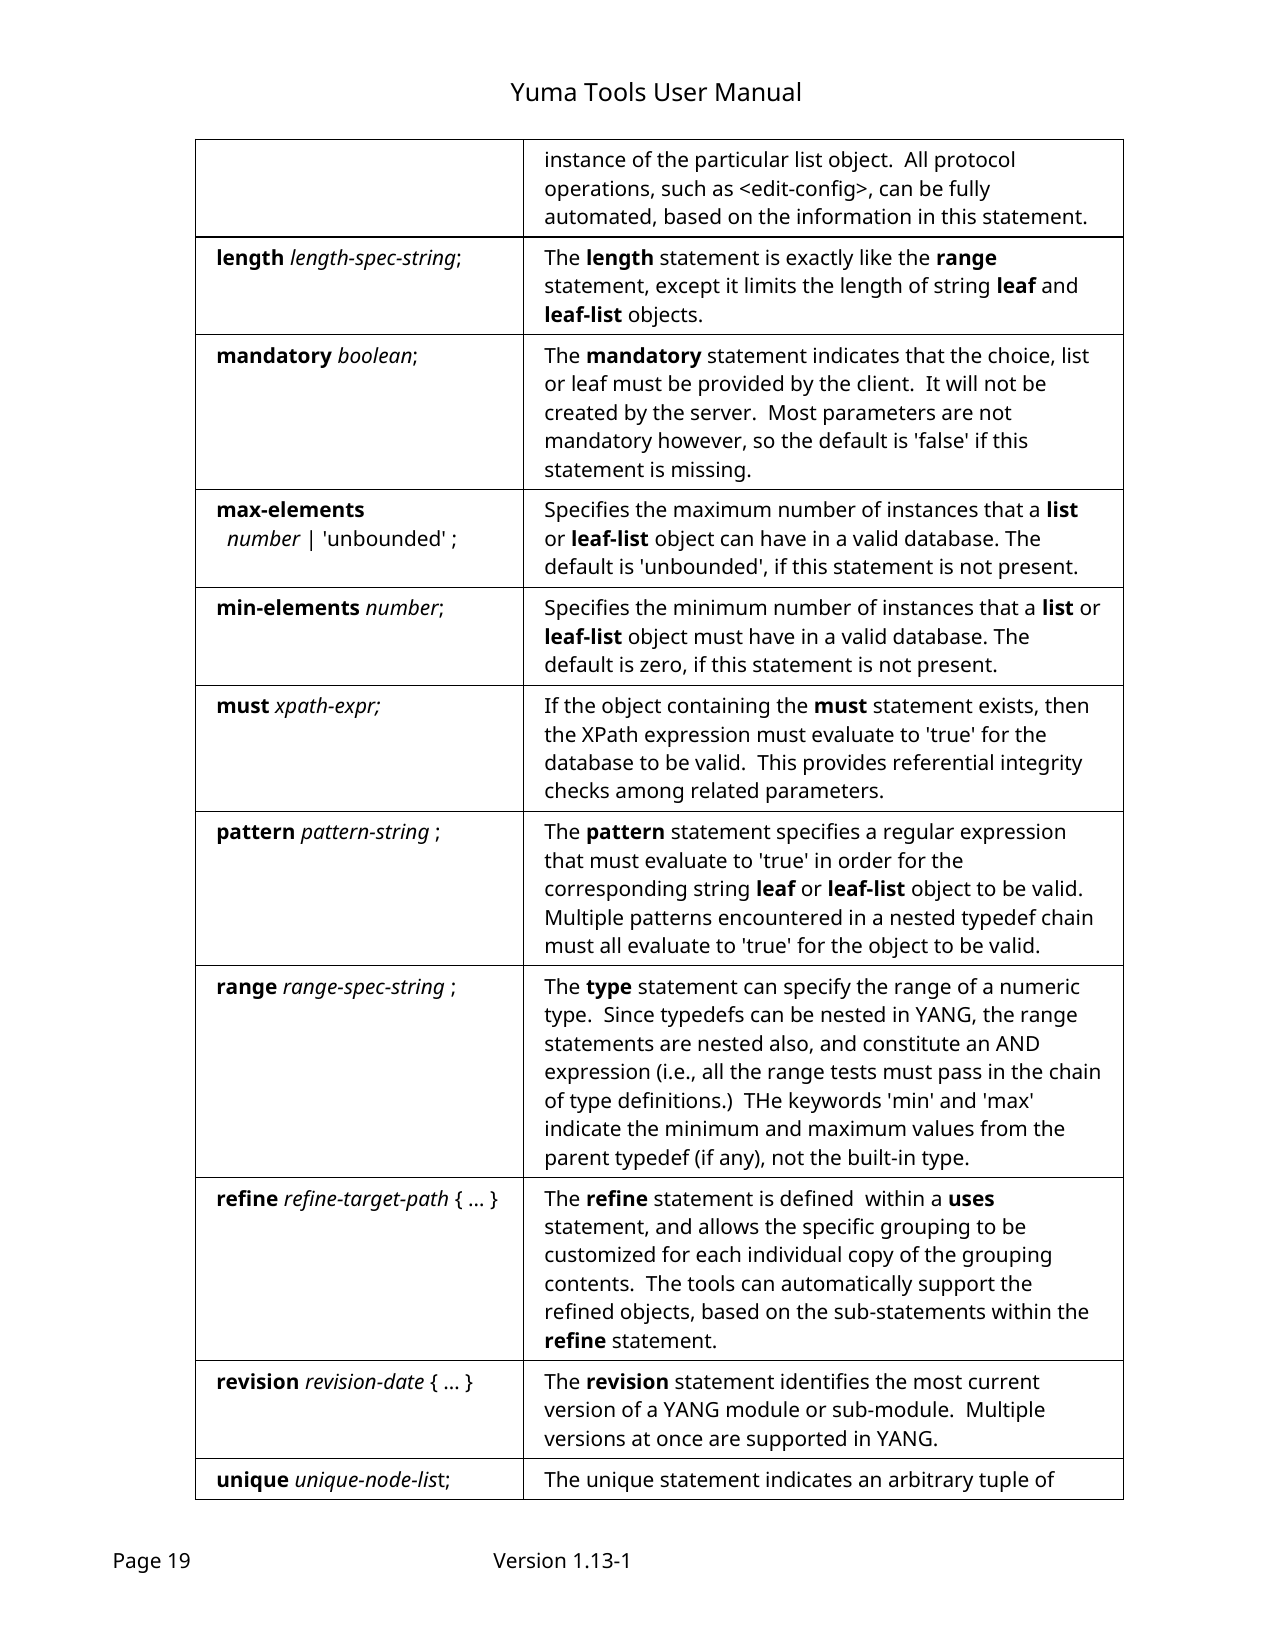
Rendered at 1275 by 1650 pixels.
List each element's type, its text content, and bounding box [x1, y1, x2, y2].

table_cell Specifies the minimum number of instances that a list or leaf-list object must have in a valid database. The default is zero, if this statement is not present. [524, 588, 1123, 684]
table_cell Specifies the maximum number of instances that a list or leaf-list object can have in a valid database. The default is 'unbounded', if this statement is not present. [524, 490, 1123, 587]
table_cell must xpath-expr; [196, 686, 523, 811]
table_cell The unique statement indicates an arbitrary tuple of [524, 1459, 1123, 1499]
table_cell The length statement is exactly like the range statement, except it limits the length of string leaf and leaf-list objects. [524, 238, 1123, 334]
table_cell refine refine-target-path { … } [196, 1178, 523, 1360]
table_cell min-elements number; [196, 588, 523, 684]
table_cell revision revision-date { … } [196, 1361, 523, 1458]
table_cell [196, 140, 523, 236]
table_cell The refine statement is defined within a uses statement, and allows the specific grouping to be customized for each individual copy of the grouping contents. The tools can automatically support the refined objects, based on the sub-statements within the refine statement. [524, 1178, 1123, 1360]
table_cell max-elements number | 'unbounded' ; [196, 490, 523, 587]
table_cell pattern pattern-string ; [196, 812, 523, 965]
table_cell range range-spec-string ; [196, 966, 523, 1177]
table_cell The type statement can specify the range of a numeric type. Since typedefs can be nested in YANG, the range statements are nested also, and constitute an AND expression (i.e., all the range tests must pass in the chain of type definitions.) THe keywords 'min' and 'max' indicate the minimum and maximum values from the parent typedef (if any), not the built-in type. [524, 966, 1123, 1177]
table_cell The pattern statement specifies a regular expression that must evaluate to 'true' in order for the corresponding string leaf or leaf-list object to be valid. Multiple patterns encountered in a nested typedef chain must all evaluate to 'true' for the object to be valid. [524, 812, 1123, 965]
table_cell length length-spec-string; [196, 238, 523, 334]
table_cell If the object containing the must statement exists, then the XPath expression must evaluate to 'true' for the database to be valid. This provides referential integrity checks among related parameters. [524, 686, 1123, 811]
table_cell The mandatory statement indicates that the choice, list or leaf must be provided by the client. It will not be created by the server. Most parameters are not mandatory however, so the default is 'false' if this statement is missing. [524, 335, 1123, 489]
table_cell instance of the particular list object. All protocol operations, such as <edit-config>, can be fully automated, based on the information in this statement. [524, 140, 1123, 236]
table_cell unique unique-node-list; [196, 1459, 523, 1499]
table_cell The revision statement identifies the most current version of a YANG module or sub-module. Multiple versions at once are supported in YANG. [524, 1361, 1123, 1458]
table_cell mandatory boolean; [196, 335, 523, 489]
